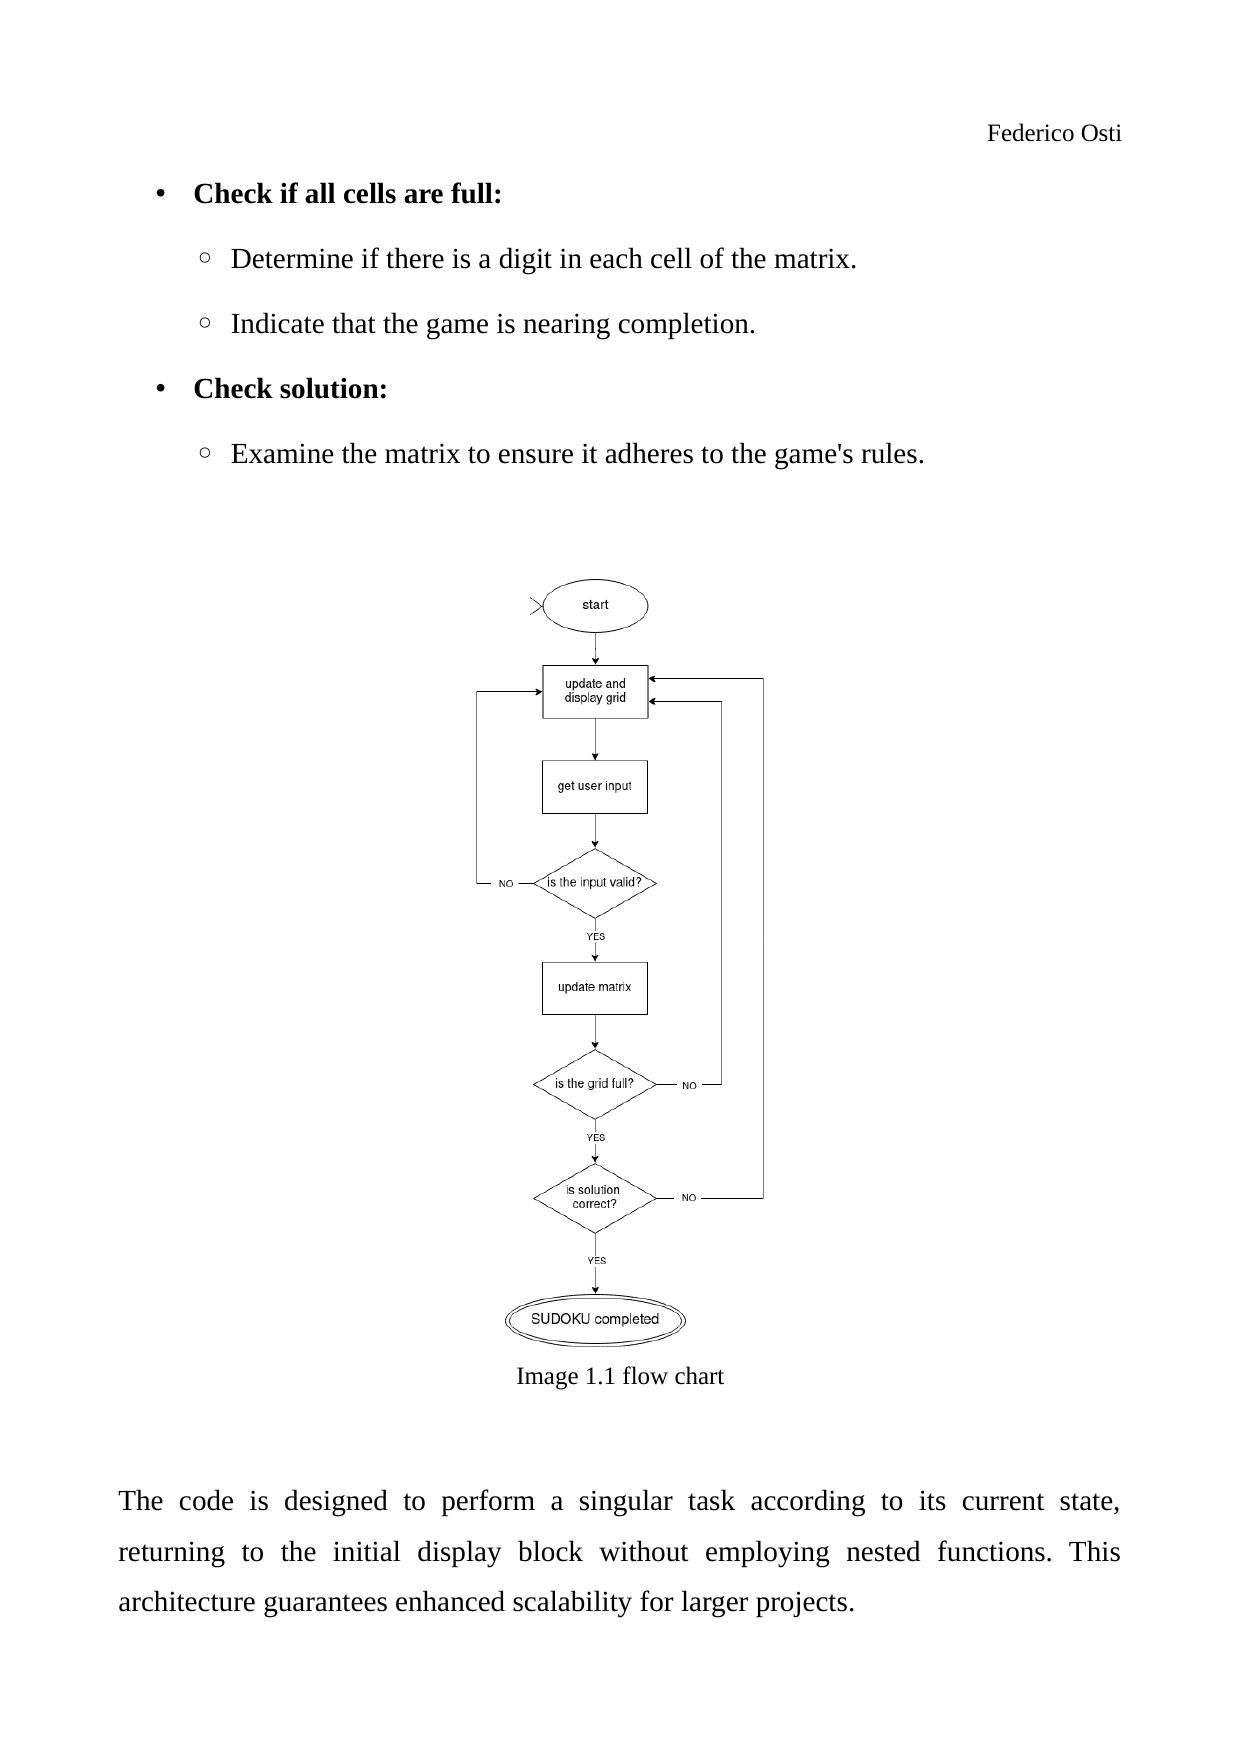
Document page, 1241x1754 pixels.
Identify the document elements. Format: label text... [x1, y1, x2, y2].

text The code is designed to perform a singular task according to its current state, returning to the initial display block without employing nested functions. This architecture guarantees enhanced scalability for larger projects. [118, 1483, 1122, 1618]
list Check if all cells are full: [156, 176, 1122, 210]
text Image 1.1 flow chart [118, 566, 1122, 1389]
list Determine if there is a digit in each cell of the matrix. [193, 241, 1122, 275]
picture [470, 579, 770, 1347]
list Check solution: [156, 371, 1122, 405]
list Examine the matrix to ensure it adheres to the game's rules. [193, 436, 1122, 470]
list Indicate that the game is nearing completion. [193, 306, 1122, 340]
